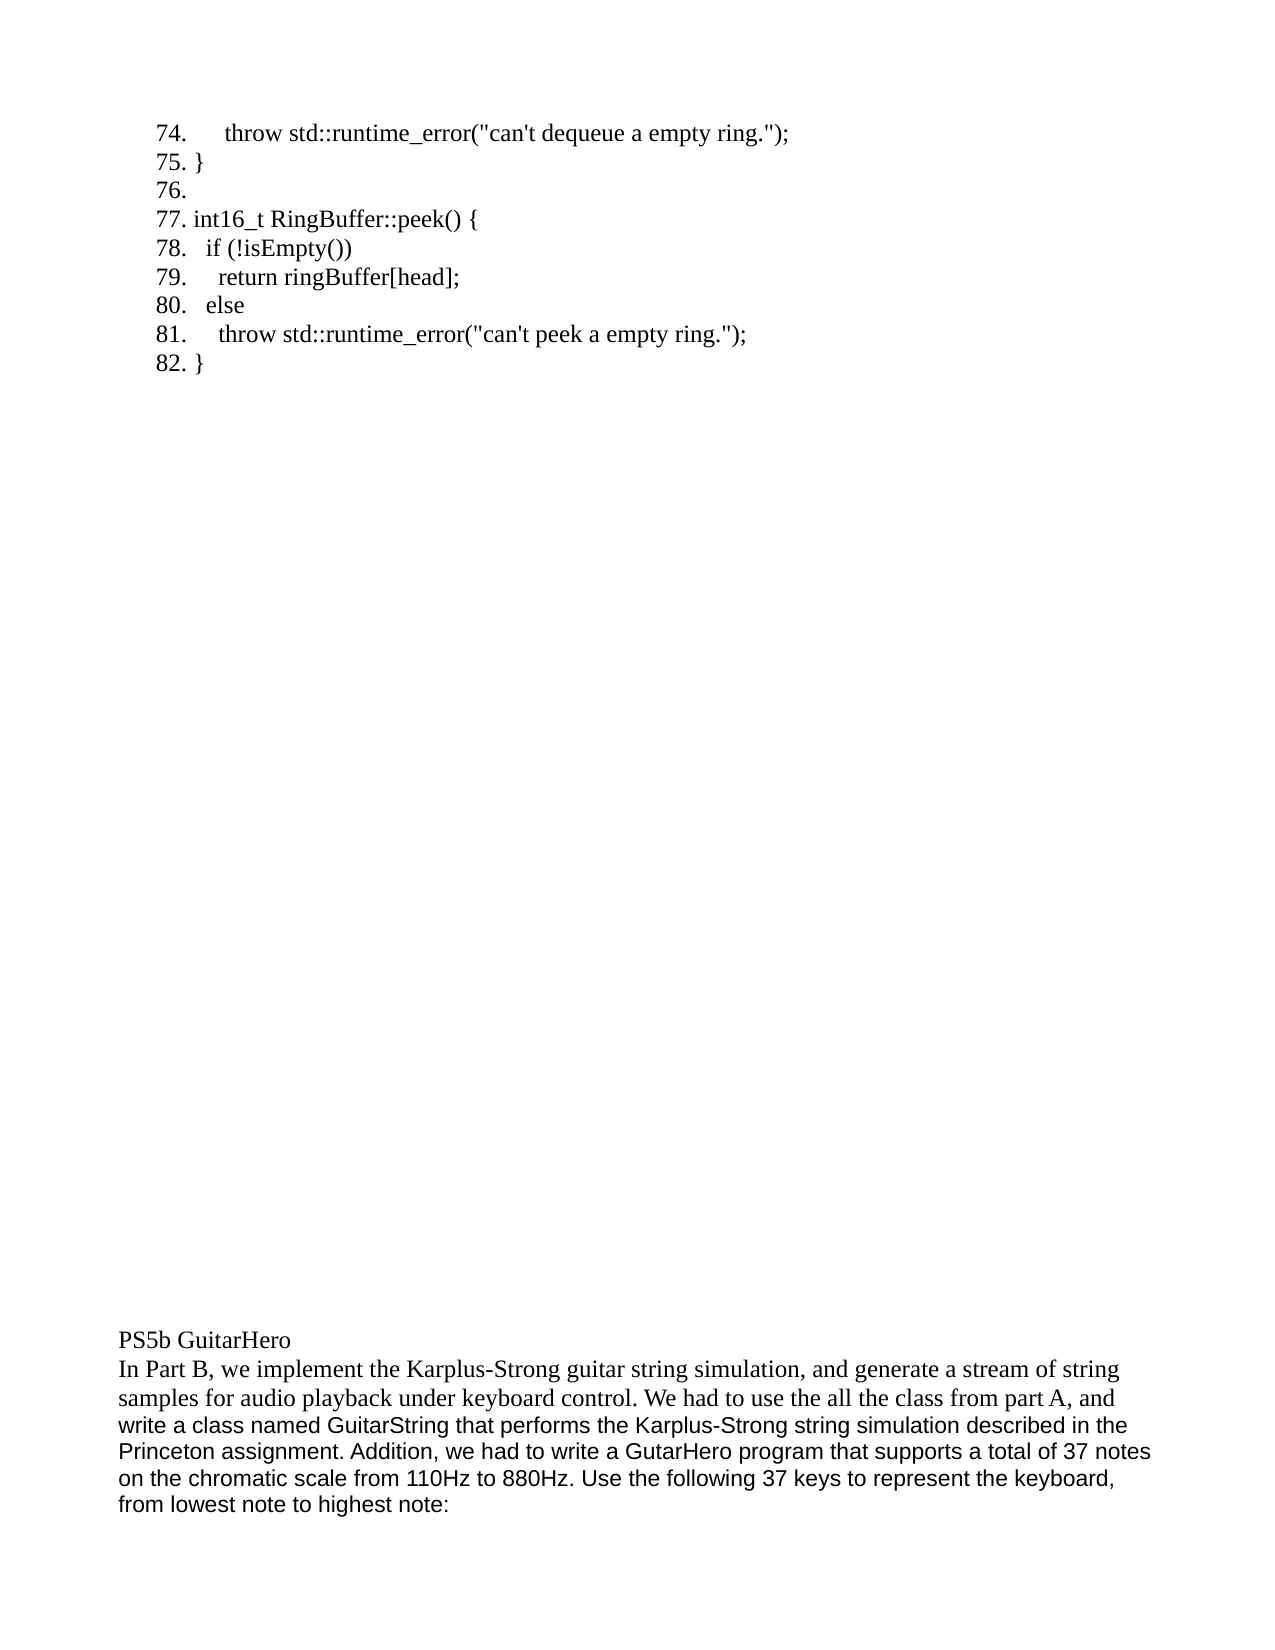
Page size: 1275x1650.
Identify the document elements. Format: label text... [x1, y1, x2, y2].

list } [156, 147, 1157, 176]
text PS5b GuitarHero [118, 1326, 1157, 1354]
list else [156, 291, 1157, 319]
list int16_t RingBuffer::peek() { [156, 204, 1157, 233]
list throw std::runtime_error("can't dequeue a empty ring."); [156, 118, 1157, 147]
text In Part B, we implement the Karplus-Strong guitar string simulation, and generate a stream of string samples for audio playback under keyboard control. We had to use the all the class from part A, and write a class named GuitarString that performs the Karplus-Strong string simulation described in the Princeton assignment. Addition, we had to write a GutarHero program that supports a total of 37 notes on the chromatic scale from 110Hz to 880Hz. Use the following 37 keys to represent the keyboard, from lowest note to highest note: [118, 1354, 1157, 1517]
list if (!isEmpty()) [156, 233, 1157, 262]
list throw std::runtime_error("can't peek a empty ring."); [156, 319, 1157, 348]
list } [156, 348, 1157, 377]
list return ringBuffer[head]; [156, 262, 1157, 291]
